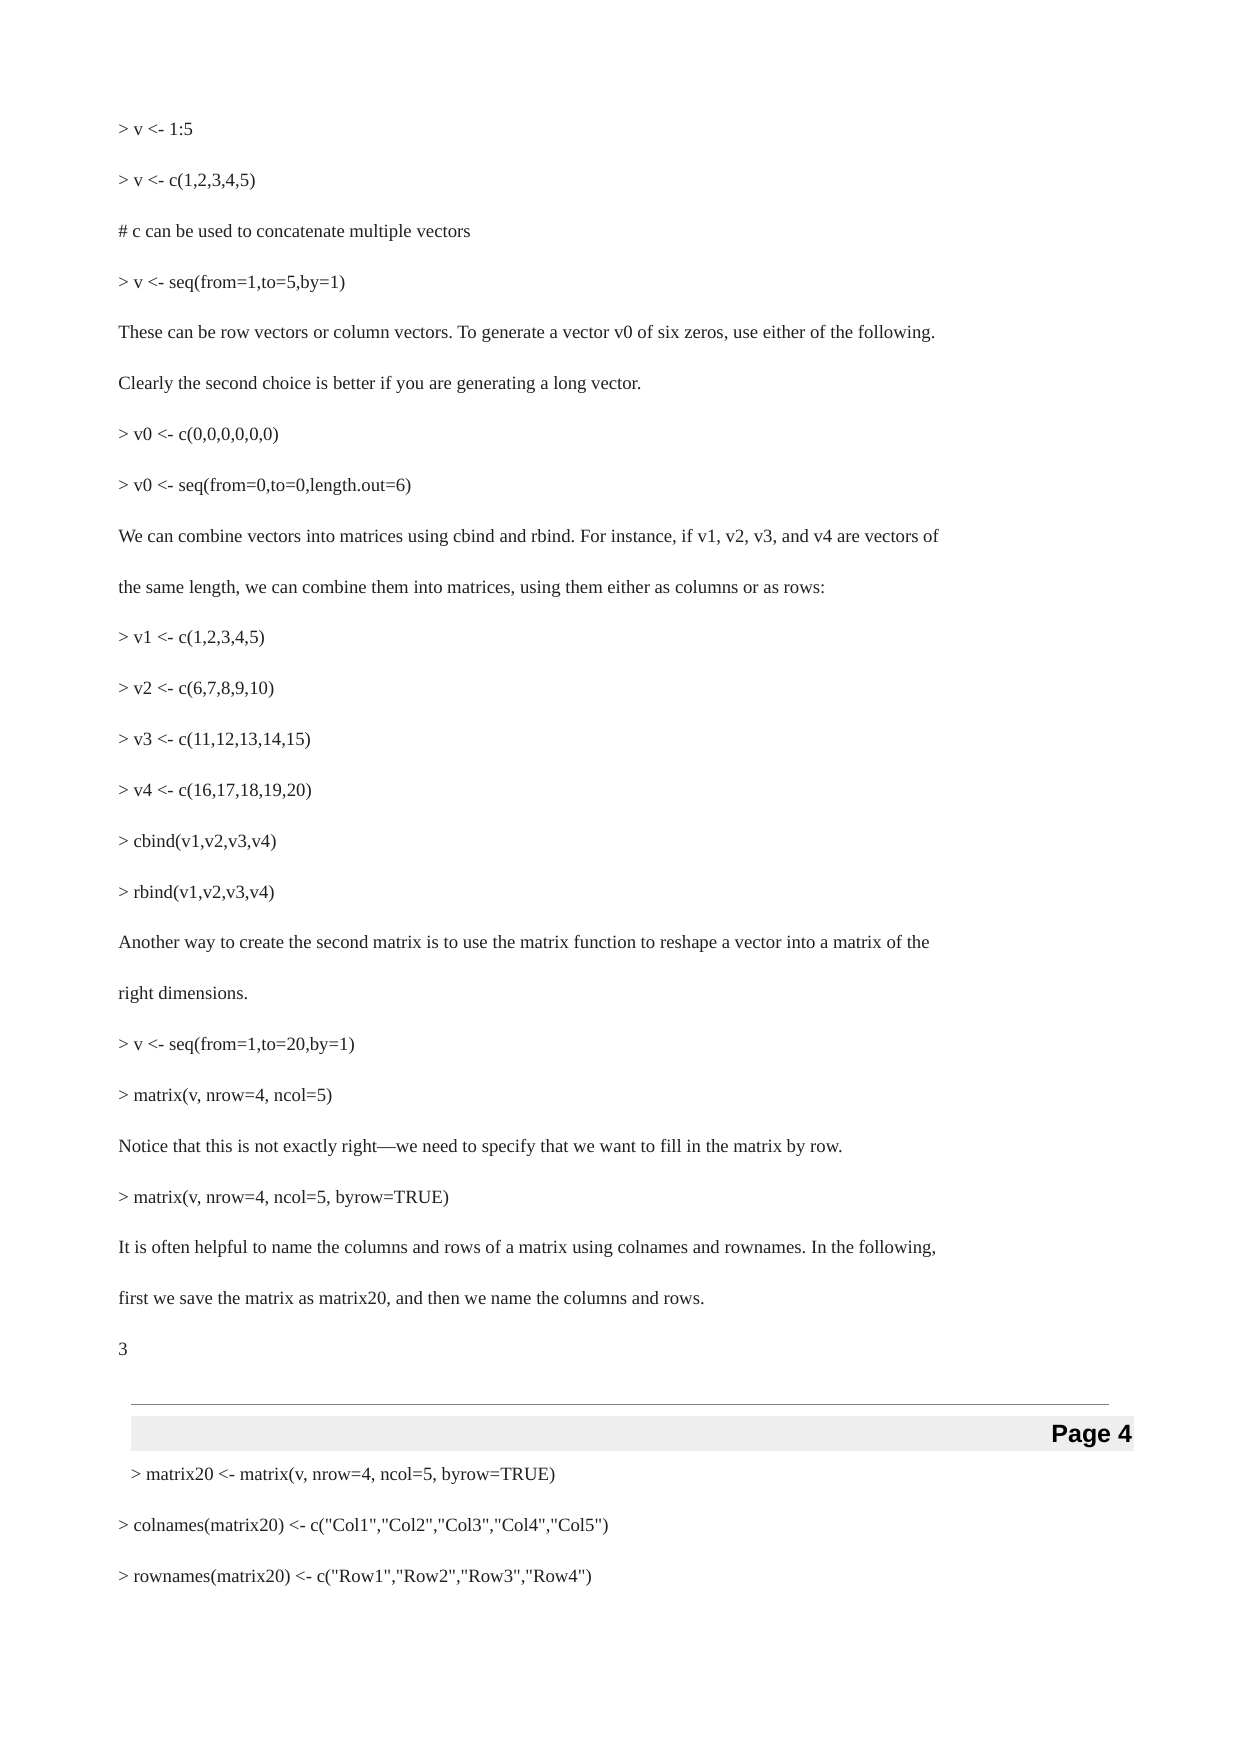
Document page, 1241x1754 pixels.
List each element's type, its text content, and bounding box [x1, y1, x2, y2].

text > v <- seq(from=1,to=5,by=1) [118, 271, 1122, 292]
text right dimensions. [118, 982, 1122, 1004]
text > colnames(matrix20) <- c("Col1","Col2","Col3","Col4","Col5") [118, 1514, 1122, 1536]
text > rbind(v1,v2,v3,v4) [118, 881, 1122, 902]
text > v <- 1:5 [118, 118, 1122, 140]
text > matrix(v, nrow=4, ncol=5, byrow=TRUE) [118, 1186, 1122, 1207]
text Notice that this is not exactly right—we need to specify that we want to fill in the matrix by row. [118, 1135, 1122, 1156]
text It is often helpful to name the columns and rows of a matrix using colnames and rownames. In the following, [118, 1236, 1122, 1258]
text > rownames(matrix20) <- c("Row1","Row2","Row3","Row4") [118, 1565, 1122, 1586]
text > v0 <- seq(from=0,to=0,length.out=6) [118, 474, 1122, 496]
text first we save the matrix as matrix20, and then we name the columns and rows. [118, 1287, 1122, 1309]
text # c can be used to concatenate multiple vectors [118, 220, 1122, 241]
text 3 [118, 1338, 1122, 1360]
text > v <- seq(from=1,to=20,by=1) [118, 1033, 1122, 1055]
text Clearly the second choice is better if you are generating a long vector. [118, 372, 1122, 394]
text > v4 <- c(16,17,18,19,20) [118, 779, 1122, 801]
text > matrix20 <- matrix(v, nrow=4, ncol=5, byrow=TRUE) [131, 1463, 1109, 1485]
text > v2 <- c(6,7,8,9,10) [118, 677, 1122, 699]
text > v3 <- c(11,12,13,14,15) [118, 728, 1122, 750]
text > v1 <- c(1,2,3,4,5) [118, 626, 1122, 648]
table_header Page 4 [131, 1416, 1134, 1451]
text > v0 <- c(0,0,0,0,0,0) [118, 423, 1122, 445]
text > v <- c(1,2,3,4,5) [118, 169, 1122, 191]
text We can combine vectors into matrices using cbind and rbind. For instance, if v1, v2, v3, and v4 are vectors of [118, 525, 1122, 546]
text Another way to create the second matrix is to use the matrix function to reshape a vector into a matrix of the [118, 931, 1122, 953]
text These can be row vectors or column vectors. To generate a vector v0 of six zeros, use either of the following. [118, 321, 1122, 343]
text > cbind(v1,v2,v3,v4) [118, 830, 1122, 851]
text > matrix(v, nrow=4, ncol=5) [118, 1084, 1122, 1106]
text the same length, we can combine them into matrices, using them either as columns or as rows: [118, 576, 1122, 597]
